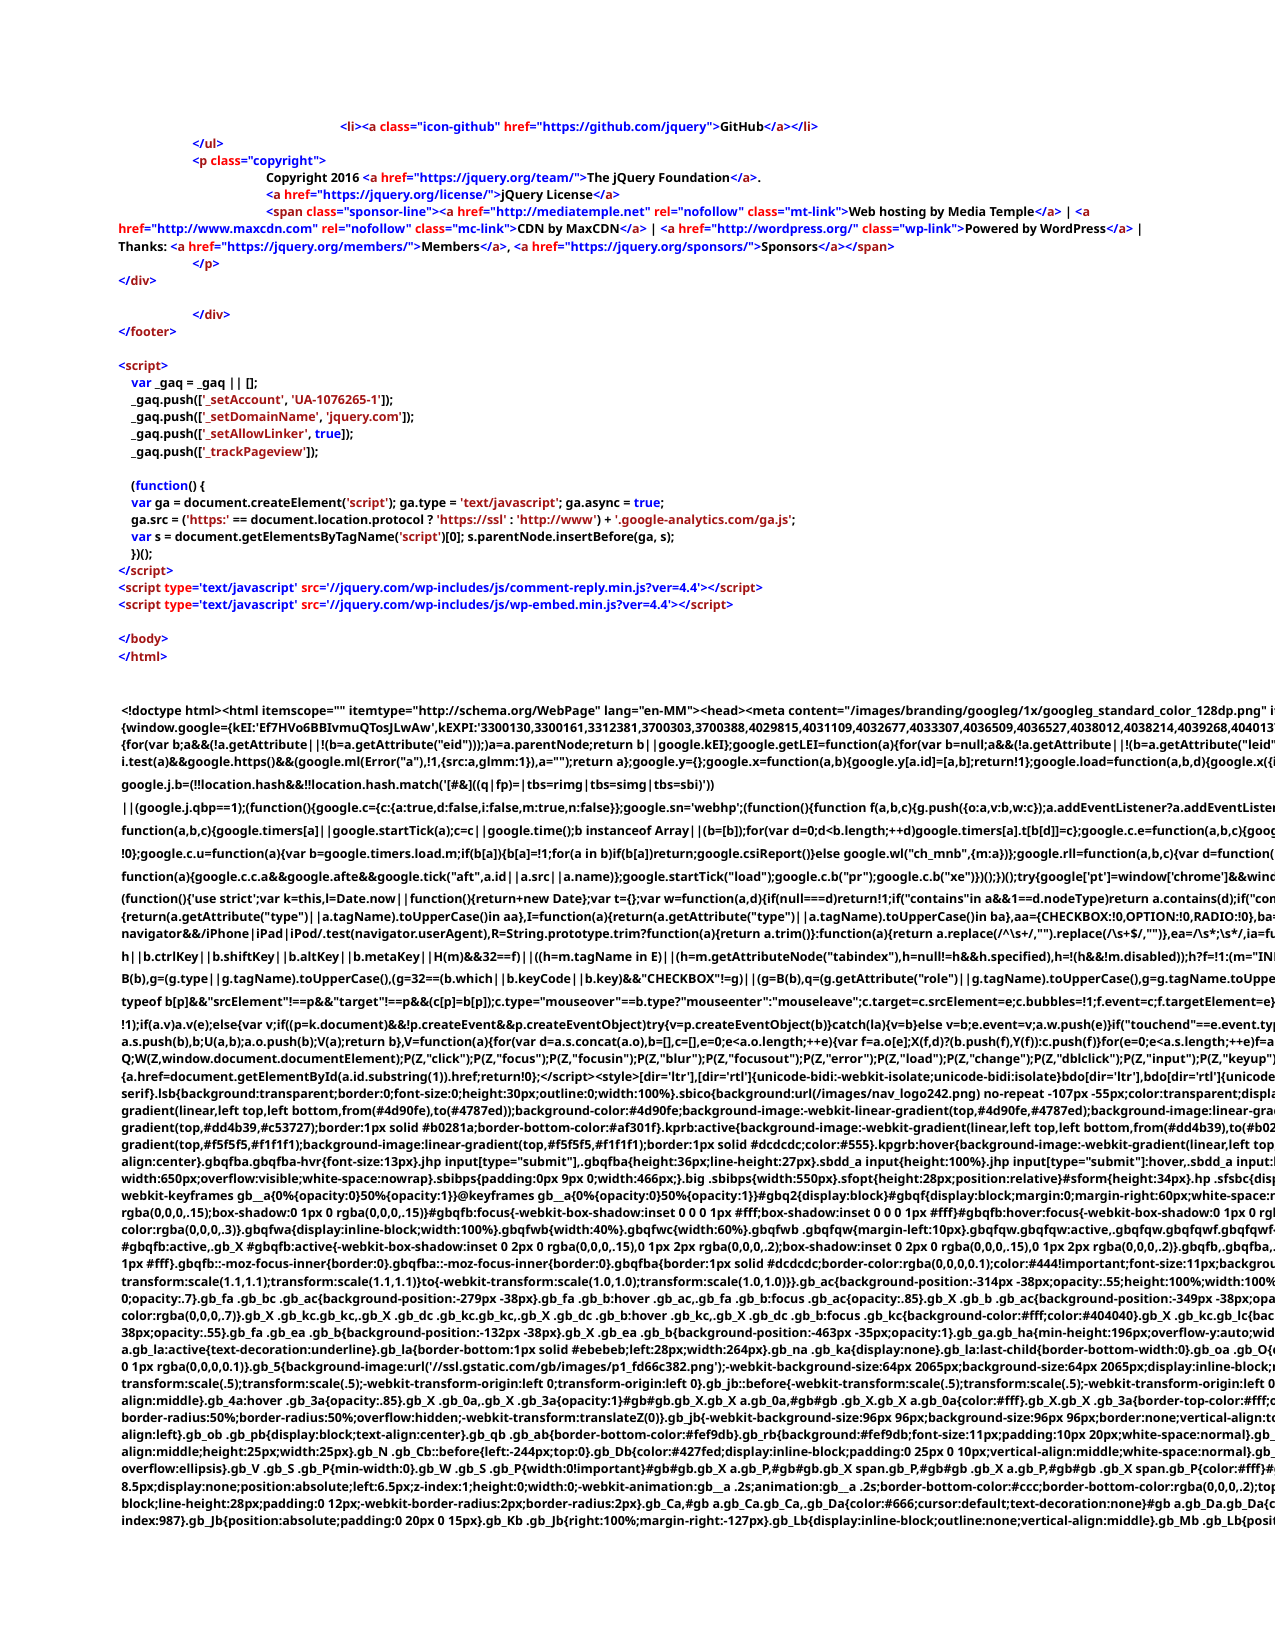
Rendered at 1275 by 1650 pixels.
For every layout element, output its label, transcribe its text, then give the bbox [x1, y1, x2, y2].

text var s = document.getElementsByTagName('script')[0]; s.parentNode.insertBefore(ga, s); [118, 528, 1157, 545]
text _gaq.push(['_trackPageview']); [118, 443, 1157, 460]
text (function() { [118, 477, 1157, 494]
text _gaq.push(['_setAccount', 'UA-1076265-1']); [118, 391, 1157, 408]
text _gaq.push(['_setAllowLinker', true]); [118, 426, 1157, 443]
text </p> [118, 255, 1157, 272]
table_cell (function(){'use strict';var k=this,l=Date.now||function(){return+new Date};var t={};var w=function(a,d){if(null===d)return!1;if("contains"in a&&1==d.nodeType)return a.contains(d);if("compareDocumentPosition"in a)return a==d||!!(a.compareDocumentPosition(d)&16);for(;d&&a!=d;)d=d.parentNode;return d==a};var x=function(a,d){return function(b){b||(b=window.event);return d.call(a,b)}},B=function(a){a=a.target||a.srcElement;!a.getAttribute&&a.parentNode&&(a=a.parentNode);return a},C="undefined"!=typeof navigator&&/Macintosh/.test(navigator.userAgent),D="undefined"!=typeof navigator&&!/Opera/.test(navigator.userAgent)&&/WebKit/.test(navigator.userAgent),E={A:1,INPUT:1,TEXTAREA:1,SELECT:1,BUTTON:1},F=function(){this._mouseEventsPrevented=!0},G={A:13,BUTTON:0,CHECKBOX:32,COMBOBOX:13,GRIDCELL:13,LINK:13,LISTBOX:13,MENU:0,MENUBAR:0,MENUITEM:0,MENUITEMCHECKBOX:0,MENUITEMRADIO:0,OPTION:0,RADIO:32,RADIOGROUP:32,RESET:0,SUBMIT:0,TAB:0,TREE:13,TREEITEM:13},H=function(a){return(a.getAttribute("type")||a.tagName).toUpperCase()in aa},I=function(a){return(a.getAttribute("type")||a.tagName).toUpperCase()in ba},aa={CHECKBOX:!0,OPTION:!0,RADIO:!0},ba={COLOR:!0,DATE:!0,DATETIME:!0,"DATETIME-LOCAL":!0,EMAIL:!0,MONTH:!0,NUMBER:!0,PASSWORD:!0,RANGE:!0,SEARCH:!0,TEL:!0,TEXT:!0,TEXTAREA:!0,TIME:!0,URL:!0,WEEK:!0},ca={A:!0,AREA:!0,BUTTON:!0,DIALOG:!0,IMG:!0,INPUT:!0,LINK:!0,MENU:!0,OPTGROUP:!0,OPTION:!0,PROGRESS:!0,SELECT:!0,TEXTAREA:!0};var J=function(){this.v=this.o=null},L=function(a,d){var b=K;b.o=a;b.v=d;return b};J.prototype.s=function(){var a=this.o;this.o&&this.o!=this.v?this.o=this.o.__owner||this.o.parentNode:this.o=null;return a};var M=function(){this.w=[];this.o=0;this.v=null;this.R=!1};M.prototype.s=function(){if(this.R)return K.s();if(this.o!=this.w.length){var a=this.w[this.o];this.o++;a!=this.v&&a&&a.__owner&&(this.R=!0,L(a.__owner,this.v));return a}return null};var K=new J,O=new M;var Q=function(){this.T=[];this.o=[];this.s=[];this.R={};this.v=null;this.w=[];P(this,"_custom")},da="undefined"!=typeof navigator&&/iPhone|iPad|iPod/.test(navigator.userAgent),R=String.prototype.trim?function(a){return a.trim()}:function(a){return a.replace(/^\s+/,"").replace(/\s+$/,"")},ea=/\s*;\s*/,ia=function(a,d){return function(b){var c=d;if("_custom"==c){c=b.detail;if(!c||!c._type)return;c=c._type}var e;if("click"==c&&(C&&b.metaKey||!C&&b.ctrlKey||2==b.which||null==b.which&&4==b.button||b.shiftKey))c="clickmod";else{var f;f=b.which||b.keyCode||b.key;D&&3==f&&(f=13);if(13!=f&&32!=f)f=!1;else{var m=B(b),q=(m.getAttribute("role")||m.type||m.tagName).toUpperCase(),h;(h="keydown"!=b.type)||("getAttribute"in m?(h=(m.getAttribute("role")||m.tagName).toUpperCase(),h=!I(m)&&("COMBOBOX"!=h||"INPUT"!=h)&&!m.isContentEditable):h=!1,h=!h);(h= [118, 888, 1275, 945]
table_cell function(a,b,c){google.timers[a]||google.startTick(a);c=c||google.time();b instanceof Array||(b=[b]);for(var d=0;d<b.length;++d)google.timers[a].t[b[d]]=c};google.c.e=function(a,b,c){google.timers[a].e[b]=c};google.bit=function(a,b){google.timers[a]||google.startTick(a);var c=google.timers[a].it[b];c||(c=google.timers[a].it[b]=[]);var d=c.push({s:google.time()})-1;return function(){c[d]&&(c[d].e=google.time())}};google.c.b=function(a){var b=google.timers.load.m;b[a]&&google.wl("ch_mab",{m:a});b[a]= [118, 819, 1275, 842]
text <script type='text/javascript' src='//jquery.com/wp-includes/js/comment-reply.min.js?ver=4.4'></script> [118, 579, 1157, 596]
text </script> [118, 562, 1157, 579]
text ga.src = ('https:' == document.location.protocol ? 'https://ssl' : 'http://www') + '.google-analytics.com/ga.js'; [118, 511, 1157, 528]
table_header <!doctype html><html itemscope="" itemtype="http://schema.org/WebPage" lang="en-MM"><head><meta content="/images/branding/googleg/1x/googleg_standard_color_128dp.png" itemprop="image"><link href="/images/branding/product/ico/googleg_lodp.ico" rel="shortcut icon"><title>Google</title> <script>(function(){window.google={kEI:'Ef7HVo6BBIvmuQTosJLwAw',kEXPI:'3300130,3300161,3312381,3700303,3700388,4029815,4031109,4032677,4033307,4036509,4036527,4038012,4038214,4039268,4040137,4041776,4042552,4042784,4042792,4043041,4043492,4044606,4045096,4045293,4045841,4046043,4046304,4046397,4046835,4046837,4046904,4047593,4048909,4048980,4049063,4049501,4049549,4049557,4050281,4050908,4051034,4051242,4051596,4052304,4052589,4052751,4052954,4054284,4054551,4055276,4055380,4056038,4056126,4056590,4056682,4057169,4057586,4057836,4058003,4058117,4058277,4058316,4058337,4058382,4058384,4058544,4058562,4058625,4058908,4059306,4059318,4059328,4059438,4059789,4059860,4060000,4060008,4060658,4060683,4061298,8300096,8300273,8300310,8502315,8502348,8502452,8502691,8502985,8503011,8503039,8503151,8503303,8503306,8503404,8503585,8503611,8503620,10200083',authuser:0,j:{en:1,bv:24,pm:'p',u:'c9c918f0',qbp:0},kscs:'c9c918f0_24'};google.kHL='en-MM';})();(function(){google.lc=[];google.li=0;google.getEI=function(a){for(var b;a&&(!a.getAttribute||!(b=a.getAttribute("eid")));)a=a.parentNode;return b||google.kEI};google.getLEI=function(a){for(var b=null;a&&(!a.getAttribute||!(b=a.getAttribute("leid")));)a=a.parentNode;return b};google.https=function(){return"https:"==window.location.protocol};google.ml=function(){return null};google.wl=function(a,b){try{google.ml(Error(a),!1,b)}catch(d){}};google.time=function(){return(new Date).getTime()};google.log=function(a,b,d,e,g){a=google.logUrl(a,b,d,e,g);if(""!=a){b=new Image;var c=google.lc,f=google.li;c[f]=b;b.onerror=b.onload=b.onabort=function(){delete c[f]};window.google&&window.google.vel&&window.google.vel.lu&&window.google.vel.lu(a);b.src=a;google.li=f+1}};google.logUrl=function(a,b,d,e,g){var c="",f=google.ls||"";if(!d&&-1==b.search("&ei=")){var h=google.getEI(e),c="&ei="+h;-1==b.search("&lei=")&&((e=google.getLEI(e))?c+="&lei="+e:h!=google.kEI&&(c+="&lei="+google.kEI))}a=d||"/"+(g||"gen_204")+"?atyp=i&ct="+a+"&cad="+b+c+f+"&zx="+google.time();/^http:/i.test(a)&&google.https()&&(google.ml(Error("a"),!1,{src:a,glmm:1}),a="");return a};google.y={};google.x=function(a,b){google.y[a.id]=[a,b];return!1};google.load=function(a,b,d){google.x({id:a+k++},function(){google.load(a,b,d)})};var k=0;})(); [118, 699, 1275, 773]
text </body> [118, 631, 1157, 648]
text <a href="https://jquery.org/license/">jQuery License</a> [118, 186, 1157, 203]
table_cell typeof b[p]&&"srcElement"!==p&&"target"!==p&&(c[p]=b[p]);c.type="mouseover"==b.type?"mouseenter":"mouseleave";c.target=c.srcElement=e;c.bubbles=!1;f.event=c;f.targetElement=e}}else f.action="",f.actionElement=null;e=f;a.v&&(p=S(e.eventType,e.event,e.targetElement,e.action,e.actionElement,e.timeStamp),"clickonly"==p.eventType&&(p.eventType="click"),a.v(p,!0));if(e.actionElement){"A"!=e.actionElement.tagName||"click"!=e.eventType&&"clickmod"!=e.eventType||(b.preventDefault?b.preventDefault():b.returnValue= [118, 991, 1275, 1013]
text _gaq.push(['_setDomainName', 'jquery.com']); [118, 408, 1157, 426]
text var ga = document.createElement('script'); ga.type = 'text/javascript'; ga.async = true; [118, 494, 1157, 511]
text <script type='text/javascript' src='//jquery.com/wp-includes/js/wp-embed.min.js?ver=4.4'></script> [118, 596, 1157, 613]
text var _gaq = _gaq || []; [118, 374, 1157, 391]
table_cell !0};google.c.u=function(a){var b=google.timers.load.m;if(b[a]){b[a]=!1;for(a in b)if(b[a])return;google.csiReport()}else google.wl("ch_mnb",{m:a})};google.rll=function(a,b,c){var d=function(b){c(b);e(a,"load",d);e(a,"error",d)};f(a,"load",d);b&&f(a,"error",d)};google.ull=function(){for(var a;a=g.shift();)e(a.o,a.v,a.w)};google.iTick=function(a){var b=google.time();google.tick("load","iml",b);a=a.id||a.src||a.name;google.tick("iml",a,b);google.c.c.a&&google.tick("aft",a,b)};google.afte=!0;google.aft= [118, 842, 1275, 865]
text <li><a class="icon-github" href="https://github.com/jquery">GitHub</a></li> [118, 118, 1157, 135]
text Copyright 2016 <a href="https://jquery.org/team/">The jQuery Foundation</a>. [118, 169, 1157, 186]
text <span class="sponsor-line"><a href="http://mediatemple.net" rel="nofollow" class="mt-link">Web hosting by Media Temple</a> | <a href="http://www.maxcdn.com" rel="nofollow" class="mc-link">CDN by MaxCDN</a> | <a href="http://wordpress.org/" class="wp-link">Powered by WordPress</a> | Thanks: <a href="https://jquery.org/members/">Members</a>, <a href="https://jquery.org/sponsors/">Sponsors</a></span> [118, 203, 1157, 255]
text </ul> [118, 135, 1157, 152]
text <p class="copyright"> [118, 152, 1157, 169]
text </div> [118, 306, 1157, 323]
text </div> [118, 272, 1157, 289]
table_cell function(a){google.c.c.a&&google.afte&&google.tick("aft",a.id||a.src||a.name)};google.startTick("load");google.c.b("pr");google.c.b("xe")})();})();try{google['pt']=window['chrome']&&window['chrome']['csi']&&Math.floor(window['chrome']['csi']()['pageT']);}catch(e){} [118, 865, 1275, 888]
table_cell google.j.b=(!!location.hash&&!!location.hash.match('[#&]((q|fp)=|tbs=rimg|tbs=simg|tbs=sbi)')) [118, 773, 1275, 796]
table_cell h||b.ctrlKey||b.shiftKey||b.altKey||b.metaKey||H(m)&&32==f)||((h=m.tagName in E)||(h=m.getAttributeNode("tabindex"),h=null!=h&&h.specified),h=!(h&&!m.disabled));h?f=!1:(m="INPUT"!=m.tagName.toUpperCase()||m.type,h=!(q in G)&&13==f,f=(0==G[q]%f||h)&&!!m)}f&&(c="clickkey")}q=b.srcElement||b.target;f=S(c,b,q,"",null);var g;b.path?(O.w=b.path,O.o=0,O.v=this,O.R=!1,m=O):m=L(q,this);for(;h=m.s();){g=e=h;h=c;var n=g.__jsaction;if(!n){var u=void 0,n=null;"getAttribute"in g&&(n=g.getAttribute("jsaction"));if(u=n){n=t[u];if(!n){for(var n={},y=u.split(ea),z=0,fa=y?y.length:0;z<fa;z++){var r=y[z];if(r){var A=r.indexOf(":"),N=-1!=A,ga=N?R(r.substr(0,A)):"click",r=N?R(r.substr(A+1)):r;n[ga]=r}}t[u]=n}g.__jsaction=n}else n=ha,g.__jsaction=n}"clickkey"==h?h="click":"click"!=h||n.click||(h="clickonly");g={S:h,action:n[h]||"",event:null,W:!1};f=S(g.S,g.event||b,q,g.action||"",e,f.timeStamp);if(g.W||g.action)break}f&&"touchend"==f.eventType&&(f.event._preventMouseEvents=F);if(g&&g.action){if(g="clickkey"==c)g= [118, 945, 1275, 968]
text <script> [118, 357, 1157, 374]
text })(); [118, 545, 1157, 562]
text </html> [118, 648, 1157, 665]
text </footer> [118, 323, 1157, 340]
table_cell ||(google.j.qbp==1);(function(){google.c={c:{a:true,d:false,i:false,m:true,n:false}};google.sn='webhp';(function(){function f(a,b,c){g.push({o:a,v:b,w:c});a.addEventListener?a.addEventListener(b,c,!1):a.attachEvent&&a.attachEvent("on"+b,c)}function e(a,b,c){a.addEventListener?a.removeEventListener(b,c,!1):a.attachEvent&&a.detachEvent("on"+b,c)}var g=[];google.timers={};google.startTick=function(a,b){var c=b&&google.timers[b].t?google.timers[b].t.start:google.time();google.timers[a]={t:{start:c},e:{},it:{},m:{}};(c=window.performance)&&c.now&&(google.timers[a].wsrt=Math.floor(c.now()))};google.tick= [118, 796, 1275, 819]
table_cell B(b),g=(g.type||g.tagName).toUpperCase(),(g=32==(b.which||b.keyCode||b.key)&&"CHECKBOX"!=g)||(g=B(b),q=(g.getAttribute("role")||g.tagName).toUpperCase(),g=g.tagName.toUpperCase()in ca&&"A"!=q&&!H(g)&&!I(g)||"BUTTON"==q);g&&(b.preventDefault?b.preventDefault():b.returnValue=!1);if("mouseenter"==c||"mouseleave"==c)if(g=b.relatedTarget,!("mouseover"==b.type&&"mouseenter"==c||"mouseout"==b.type&&"mouseleave"==c)||g&&(g===e||w(e,g)))f.action="",f.actionElement=null;else{var c={},p;for(p in b)"function"!== [118, 968, 1275, 991]
